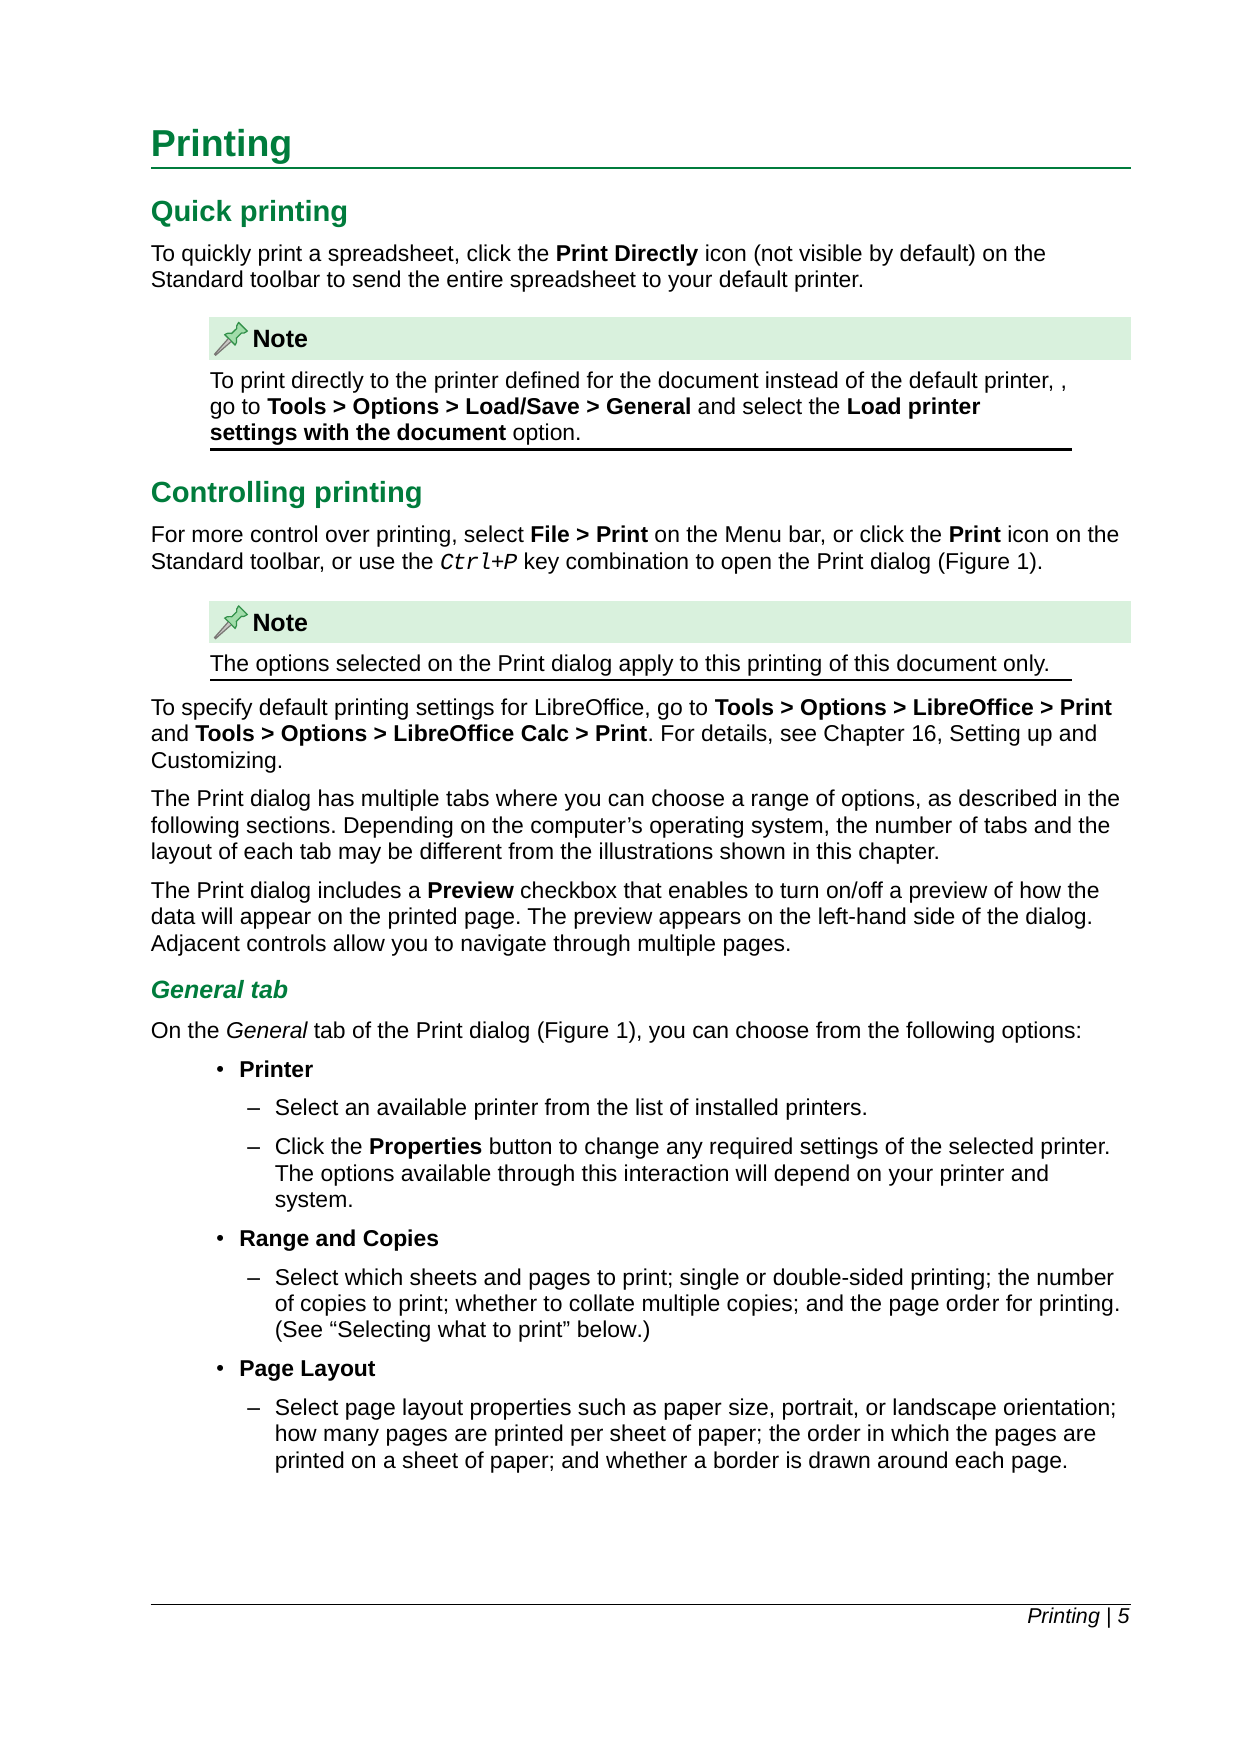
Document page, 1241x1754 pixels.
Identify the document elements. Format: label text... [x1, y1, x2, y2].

text For more control over printing, select File > Print on the Menu bar, or click the Print icon on the Standard toolbar, or use the Ctrl+P key combination to open the Print dialog (Figure 1). [151, 521, 1131, 576]
text To print directly to the printer defined for the document instead of the default printer, , go to Tools > Options > Load/Save > General and select the Load printer settings with the document option. [209, 367, 1072, 451]
text To specify default printing settings for LibreOffice, go to Tools > Options > LibreOffice > Print and Tools > Options > LibreOffice Calc > Print. For details, see Chapter 16, Setting up and Customizing. [151, 694, 1131, 773]
subtitle Printing [151, 121, 1131, 167]
text The options selected on the Print dialog apply to this printing of this document only. [209, 650, 1072, 681]
text To quickly print a spreadsheet, click the Print Directly icon (not visible by default) on the Standard toolbar to send the entire spreadsheet to your default printer. [151, 240, 1131, 293]
list On the General tab of the Print dialog (Figure 1), you can choose from the following options: [151, 1017, 1131, 1043]
subtitle Quick printing [151, 194, 1131, 227]
list Page Layout [224, 1355, 1131, 1382]
list Select an available printer from the list of installed printers. [260, 1094, 1131, 1121]
text The Print dialog has multiple tabs where you can choose a range of options, as described in the following sections. Depending on the computer’s operating system, the number of tabs and the layout of each tab may be different from the illustrations shown in this chapter. [151, 785, 1131, 864]
list Click the Properties button to change any required settings of the selected printer. The options available through this interaction will depend on your printer and system. [260, 1133, 1131, 1212]
subtitle Note [252, 601, 1131, 643]
list Range and Copies [224, 1225, 1131, 1251]
list Printer [224, 1056, 1131, 1082]
text The Print dialog includes a Preview checkbox that enables to turn on/off a preview of how the data will appear on the printed page. The preview appears on the left-hand side of the dialog. Adjacent controls allow you to navigate through multiple pages. [151, 877, 1131, 956]
subtitle General tab [151, 976, 1131, 1004]
list Select page layout properties such as paper size, portrait, or landscape orientation; how many pages are printed per sheet of paper; the order in which the pages are printed on a sheet of paper; and whether a border is drawn around each page. [260, 1394, 1131, 1473]
subtitle Note [209, 317, 1131, 360]
list Select which sheets and pages to print; single or double-sided printing; the number of copies to print; whether to collate multiple copies; and the page order for printing. (See “Selecting what to print” below.) [260, 1264, 1131, 1343]
subtitle Controlling printing [151, 475, 1131, 509]
